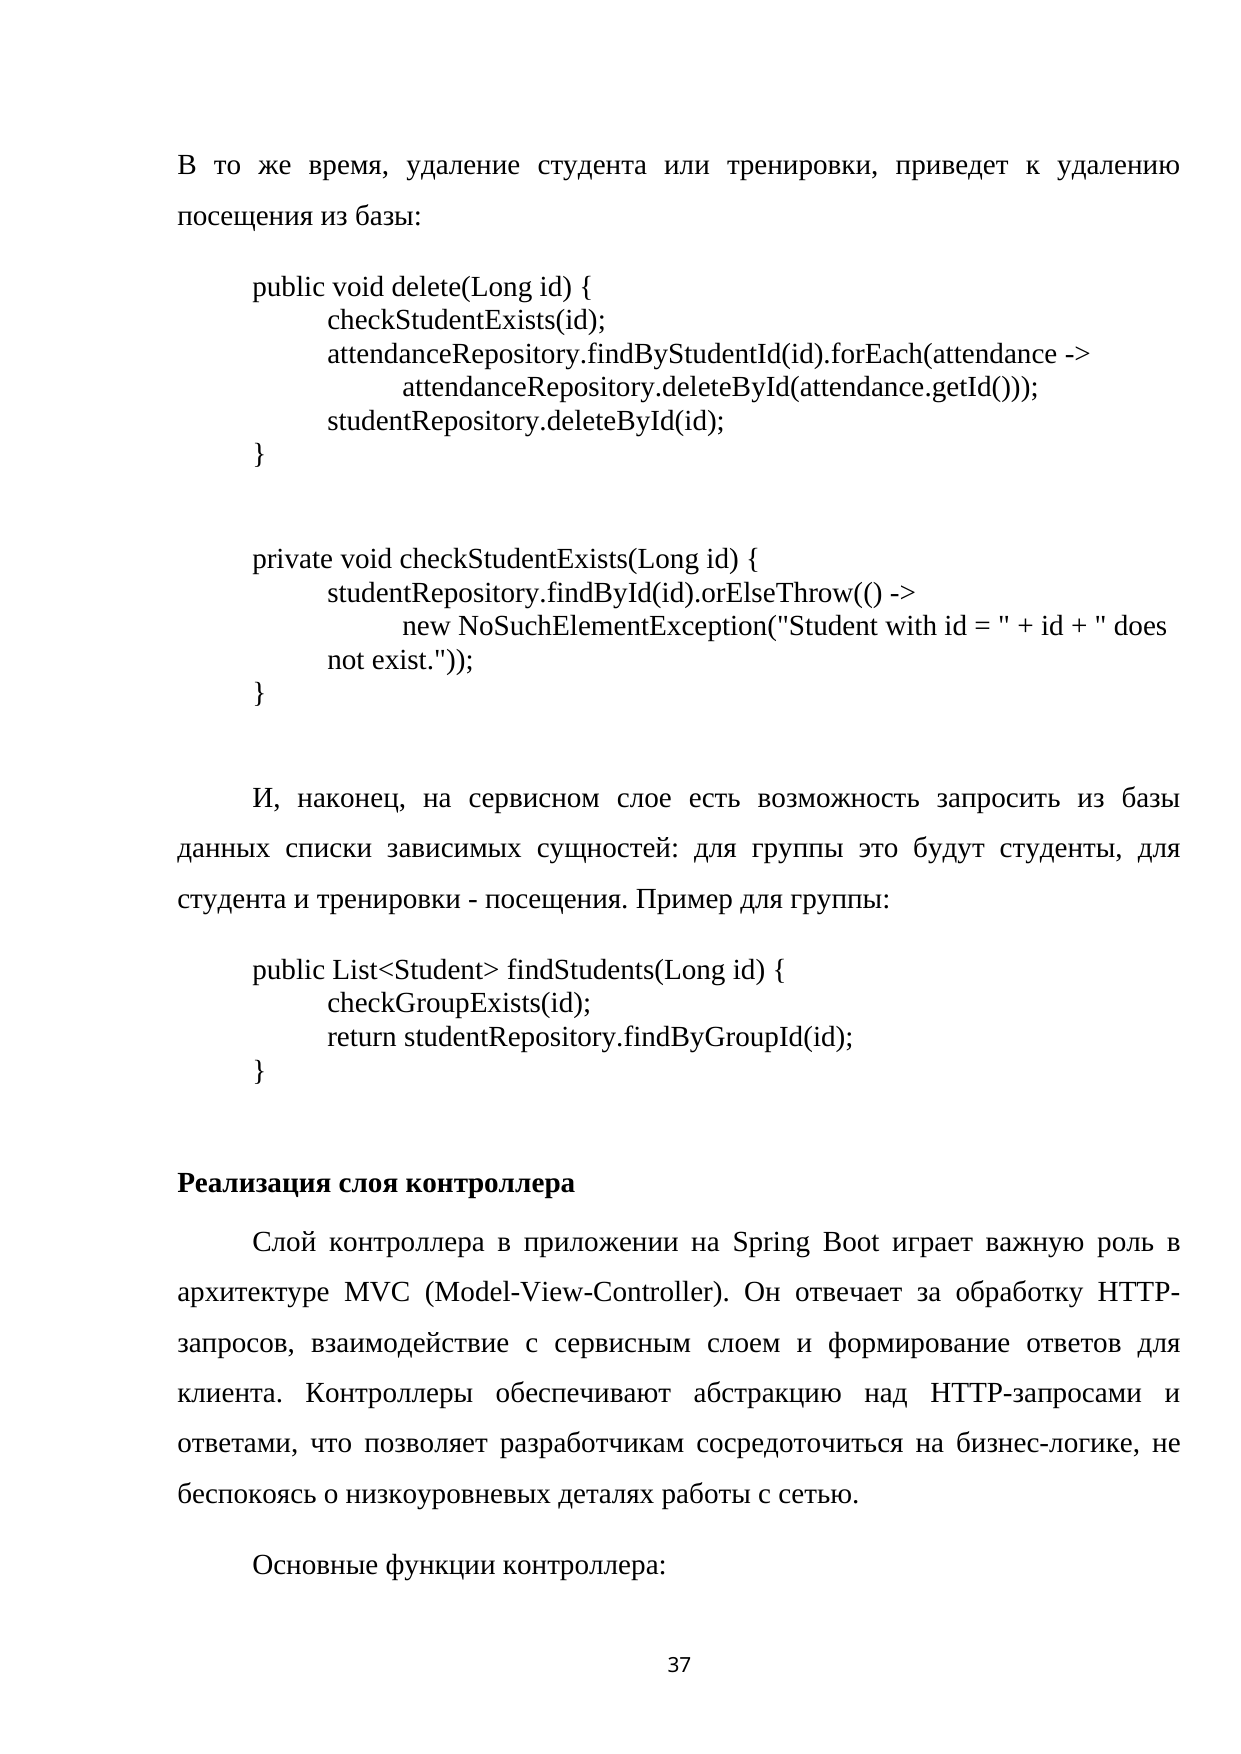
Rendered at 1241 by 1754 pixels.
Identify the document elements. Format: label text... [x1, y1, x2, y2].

text new NoSuchElementException("Student with id = " + id + " does not exist.")); [327, 608, 1181, 676]
text private void checkStudentExists(Long id) { [177, 541, 1181, 575]
text Основные функции контроллера: [177, 1547, 1181, 1581]
text checkGroupExists(id); [252, 986, 1181, 1019]
subtitle Реализация слоя контроллера [177, 1166, 1181, 1199]
text } [177, 676, 1181, 709]
text studentRepository.deleteById(id); [252, 403, 1181, 437]
text public void delete(Long id) { [177, 269, 1181, 302]
text attendanceRepository.deleteById(attendance.getId())); [327, 369, 1181, 403]
text } [177, 1053, 1181, 1086]
text attendanceRepository.findByStudentId(id).forEach(attendance -> [252, 336, 1181, 369]
text } [177, 437, 1181, 470]
text public List<Student> findStudents(Long id) { [177, 952, 1181, 986]
text checkStudentExists(id); [252, 302, 1181, 336]
text И, наконец, на сервисном слое есть возможность запросить из базы данных списки зависимых сущностей: для группы это будут студенты, для студента и тренировки - посещения. Пример для группы: [177, 780, 1181, 914]
text Слой контроллера в приложении на Spring Boot играет важную роль в архитектуре MVC (Model-View-Controller). Он отвечает за обработку HTTP-запросов, взаимодействие с сервисным слоем и формирование ответов для клиента. Контроллеры обеспечивают абстракцию над HTTP-запросами и ответами, что позволяет разработчикам сосредоточиться на бизнес-логике, не беспокоясь о низкоуровневых деталях работы с сетью. [177, 1224, 1181, 1509]
text return studentRepository.findByGroupId(id); [252, 1019, 1181, 1053]
text В то же время, удаление студента или тренировки, приведет к удалению посещения из базы: [177, 147, 1181, 231]
text studentRepository.findById(id).orElseThrow(() -> [252, 575, 1181, 608]
